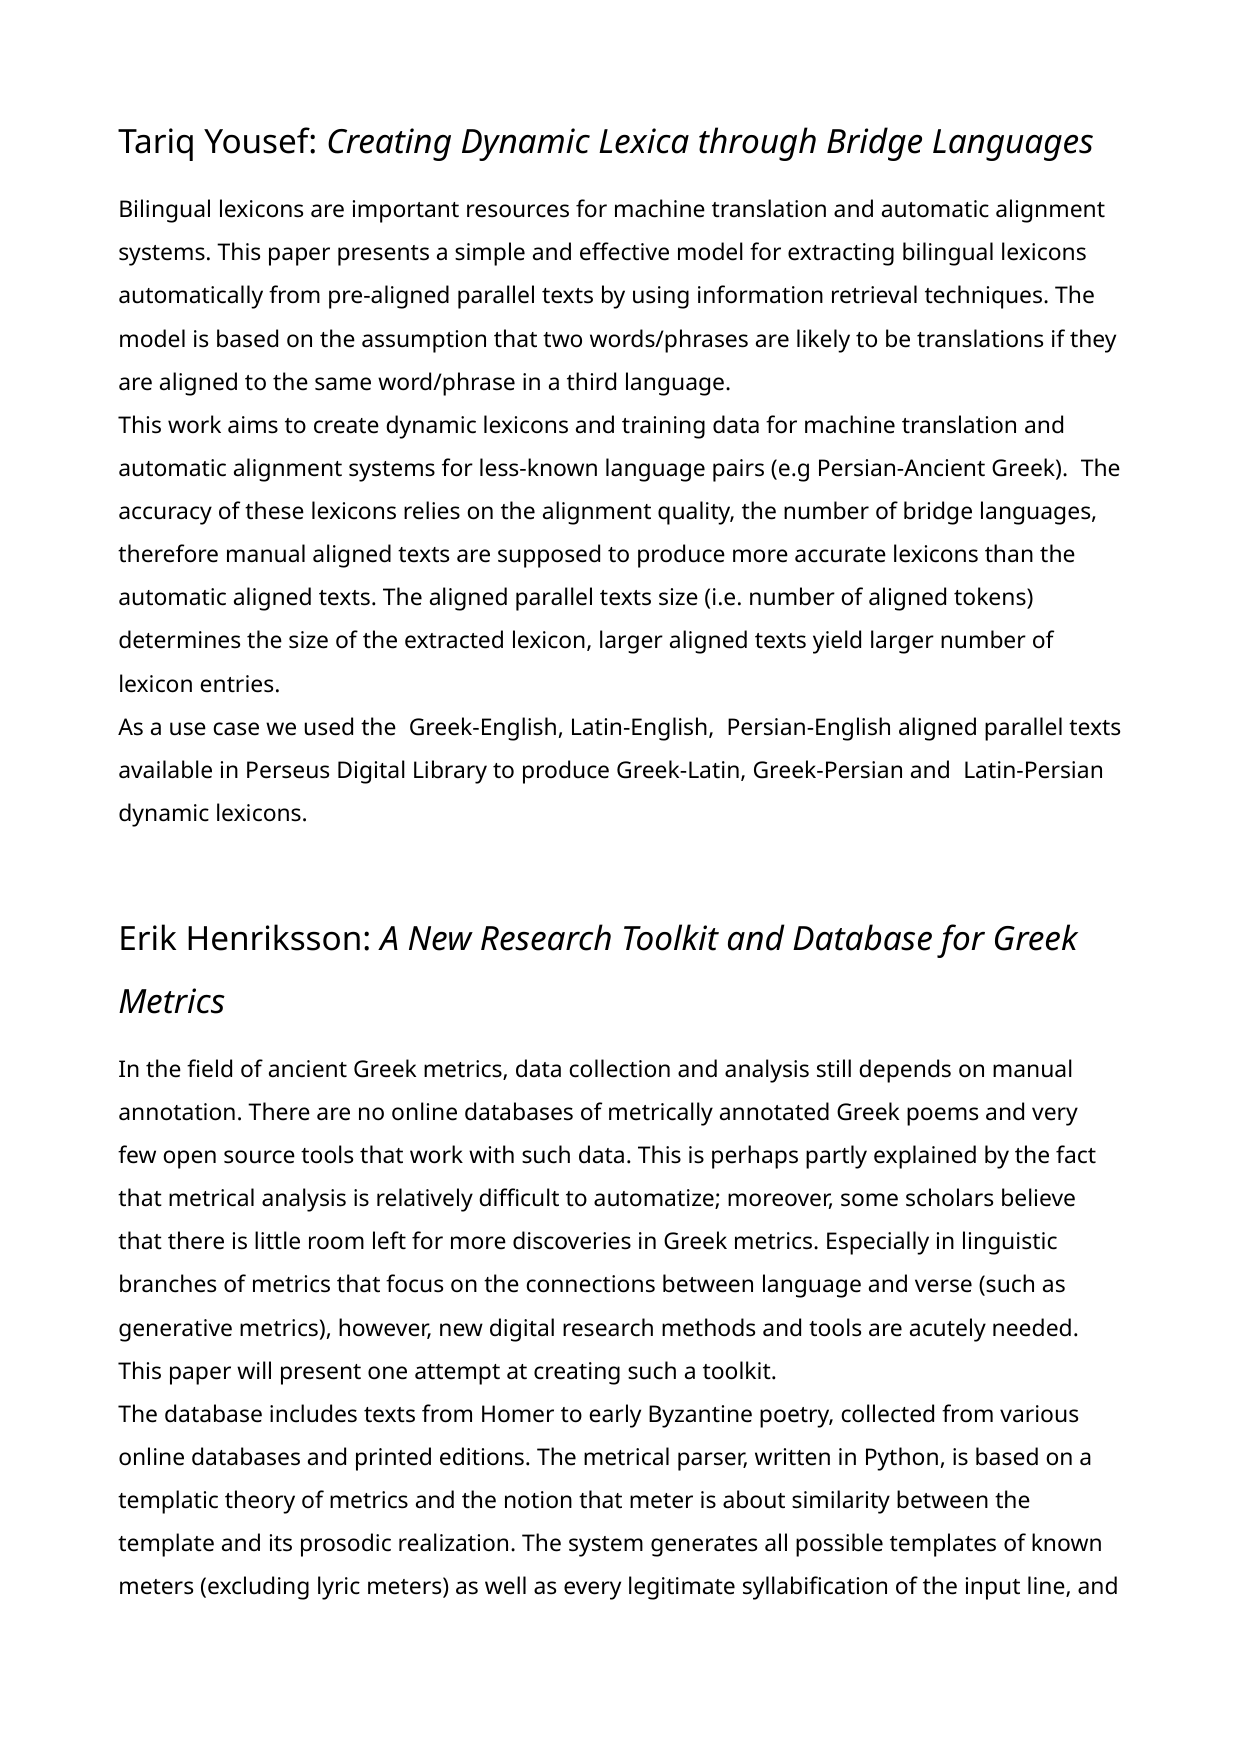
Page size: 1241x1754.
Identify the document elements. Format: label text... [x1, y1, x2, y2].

subtitle Tariq Yousef: Creating Dynamic Lexica through Bridge Languages [118, 118, 1122, 163]
text As a use case we used the Greek-English, Latin-English, Persian-English aligned parallel texts available in Perseus Digital Library to produce Greek-Latin, Greek-Persian and Latin-Persian dynamic lexicons. [118, 711, 1122, 828]
text The database includes texts from Homer to early Byzantine poetry, collected from various online databases and printed editions. The metrical parser, written in Python, is based on a templatic theory of metrics and the notion that meter is about similarity between the template and its prosodic realization. The system generates all possible templates of known meters (excluding lyric meters) as well as every legitimate syllabification of the input line, and [118, 1398, 1122, 1602]
text In the field of ancient Greek metrics, data collection and analysis still depends on manual annotation. There are no online databases of metrically annotated Greek poems and very few open source tools that work with such data. This is perhaps partly explained by the fact that metrical analysis is relatively difficult to automatize; moreover, some scholars believe that there is little room left for more discoveries in Greek metrics. Especially in linguistic branches of metrics that focus on the connections between language and verse (such as generative metrics), however, new digital research methods and tools are acutely needed. This paper will present one attempt at creating such a toolkit. [118, 1053, 1122, 1386]
text Bilingual lexicons are important resources for machine translation and automatic alignment systems. This paper presents a simple and effective model for extracting bilingual lexicons automatically from pre-aligned parallel texts by using information retrieval techniques. The model is based on the assumption that two words/phrases are likely to be translations if they are aligned to the same word/phrase in a third language. [118, 193, 1122, 397]
subtitle Erik Henriksson: A New Research Toolkit and Database for Greek Metrics [118, 915, 1122, 1023]
text This work aims to create dynamic lexicons and training data for machine translation and automatic alignment systems for less-known language pairs (e.g Persian-Ancient Greek). The accuracy of these lexicons relies on the alignment quality, the number of bridge languages, therefore manual aligned texts are supposed to produce more accurate lexicons than the automatic aligned texts. The aligned parallel texts size (i.e. number of aligned tokens) determines the size of the extracted lexicon, larger aligned texts yield larger number of lexicon entries. [118, 409, 1122, 699]
